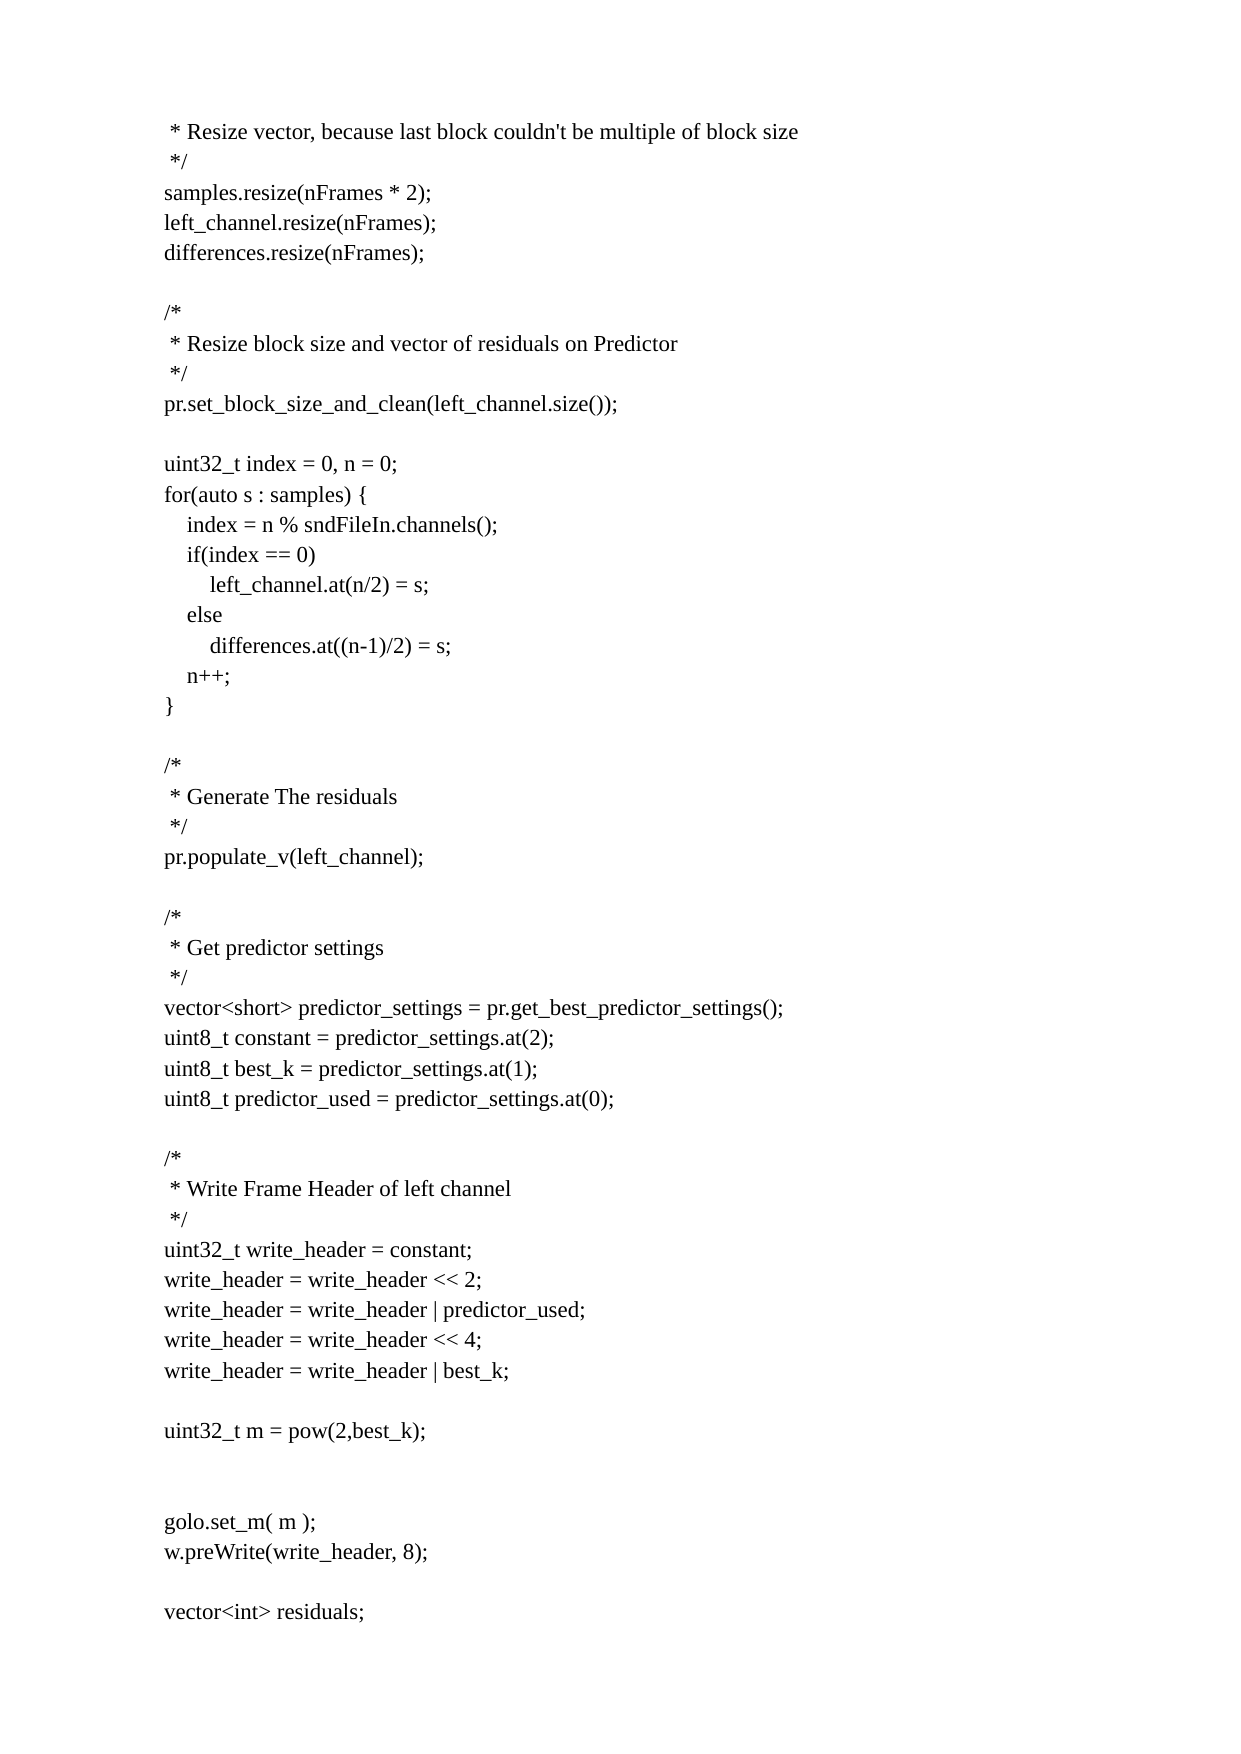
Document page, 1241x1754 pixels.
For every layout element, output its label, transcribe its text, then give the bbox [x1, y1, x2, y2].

text uint8_t best_k = predictor_settings.at(1); [118, 1054, 1122, 1081]
text left_channel.resize(nFrames); [118, 209, 1122, 235]
text write_header = write_header << 2; [118, 1266, 1122, 1292]
text */ [118, 964, 1122, 990]
text for(auto s : samples) { [118, 481, 1122, 507]
text * Get predictor settings [118, 934, 1122, 960]
text n++; [118, 662, 1122, 688]
text left_channel.at(n/2) = s; [118, 571, 1122, 598]
text vector<int> residuals; [118, 1598, 1122, 1625]
text differences.at((n-1)/2) = s; [118, 632, 1122, 658]
text vector<short> predictor_settings = pr.get_best_predictor_settings(); [118, 994, 1122, 1021]
text */ [118, 813, 1122, 839]
text /* [118, 1145, 1122, 1172]
text uint8_t constant = predictor_settings.at(2); [118, 1024, 1122, 1051]
text differences.resize(nFrames); [118, 239, 1122, 265]
text */ [118, 1206, 1122, 1232]
text write_header = write_header | predictor_used; [118, 1296, 1122, 1323]
text * Resize vector, because last block couldn't be multiple of block size [118, 118, 1122, 144]
text golo.set_m( m ); [118, 1508, 1122, 1534]
text uint32_t index = 0, n = 0; [118, 450, 1122, 477]
text uint32_t write_header = constant; [118, 1236, 1122, 1262]
text /* [118, 752, 1122, 779]
text */ [118, 148, 1122, 175]
text index = n % sndFileIn.channels(); [118, 511, 1122, 537]
text uint32_t m = pow(2,best_k); [118, 1417, 1122, 1443]
text */ [118, 360, 1122, 386]
text w.preWrite(write_header, 8); [118, 1538, 1122, 1564]
text * Generate The residuals [118, 783, 1122, 809]
text } [118, 692, 1122, 718]
text if(index == 0) [118, 541, 1122, 567]
text pr.set_block_size_and_clean(left_channel.size()); [118, 390, 1122, 416]
text /* [118, 903, 1122, 930]
text samples.resize(nFrames * 2); [118, 178, 1122, 205]
text * Write Frame Header of left channel [118, 1175, 1122, 1202]
text /* [118, 299, 1122, 326]
text write_header = write_header << 4; [118, 1326, 1122, 1353]
text else [118, 601, 1122, 628]
text * Resize block size and vector of residuals on Predictor [118, 329, 1122, 356]
text write_header = write_header | best_k; [118, 1357, 1122, 1383]
text uint8_t predictor_used = predictor_settings.at(0); [118, 1085, 1122, 1111]
text pr.populate_v(left_channel); [118, 843, 1122, 869]
